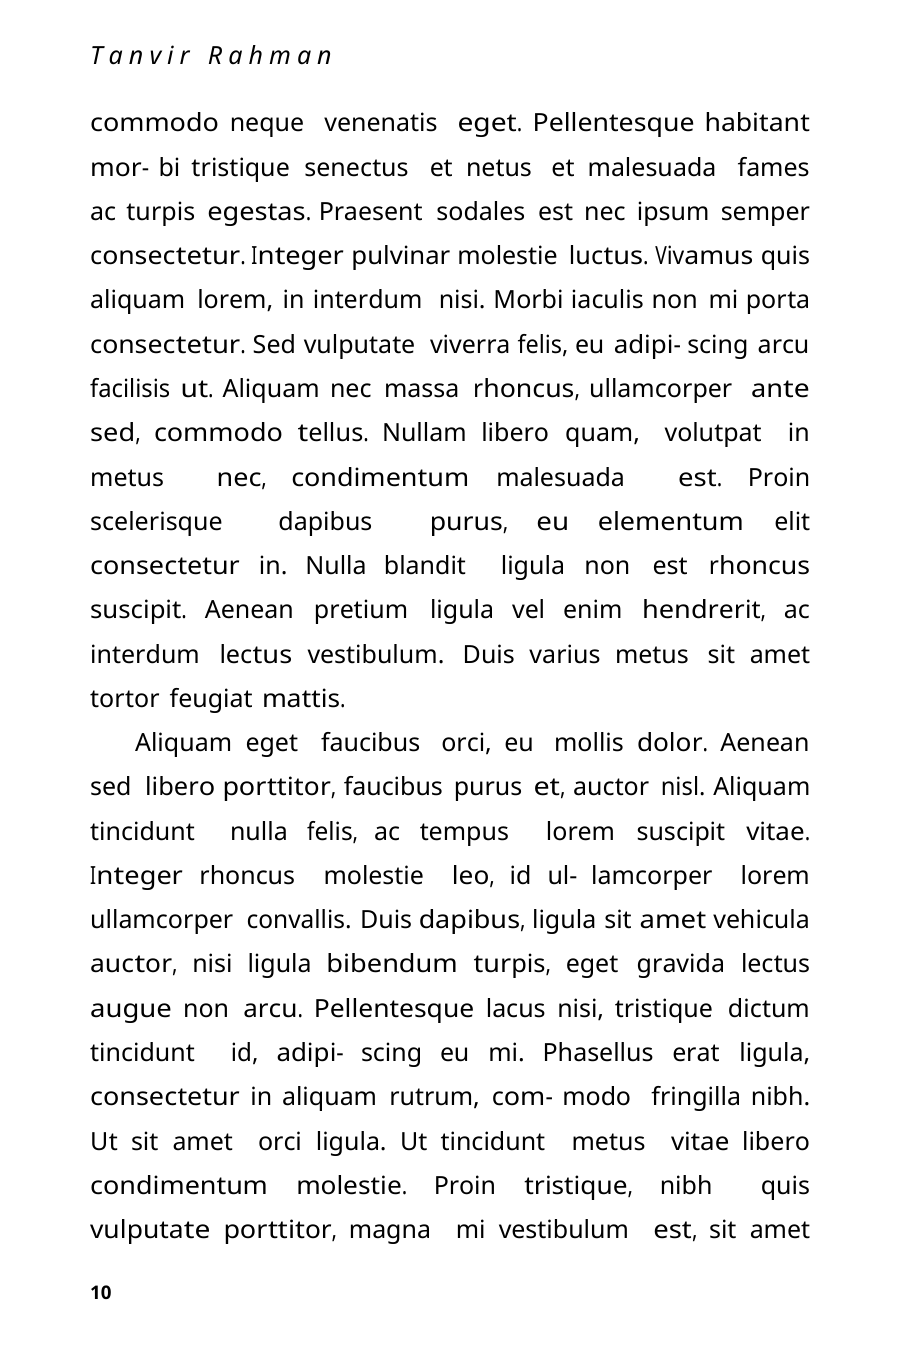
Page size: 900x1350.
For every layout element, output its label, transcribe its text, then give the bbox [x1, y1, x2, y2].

text Aliquam eget faucibus orci, eu mollis dolor. Aenean sed libero porttitor, faucibus purus et, auctor nisl. Aliquam tincidunt nulla felis, ac tempus lorem suscipit vitae. Integer rhoncus molestie leo, id ul- lamcorper lorem ullamcorper convallis. Duis dapibus, ligula sit amet vehicula auctor, nisi ligula bibendum turpis, eget gravida lectus augue non arcu. Pellentesque lacus nisi, tristique dictum tincidunt id, adipi- scing eu mi. Phasellus erat ligula, consectetur in aliquam rutrum, com- modo fringilla nibh. Ut sit amet orci ligula. Ut tincidunt metus vitae libero condimentum molestie. Proin tristique, nibh quis vulputate porttitor, magna mi vestibulum est, sit amet [90, 725, 810, 1246]
text commodo neque venenatis eget. Pellentesque habitant mor- bi tristique senectus et netus et malesuada fames ac turpis egestas. Praesent sodales est nec ipsum semper consectetur. Integer pulvinar molestie luctus. Vivamus quis aliquam lorem, in interdum nisi. Morbi iaculis non mi porta consectetur. Sed vulputate viverra felis, eu adipi- scing arcu facilisis ut. Aliquam nec massa rhoncus, ullamcorper ante sed, commodo tellus. Nullam libero quam, volutpat in metus nec, condimentum malesuada est. Proin scelerisque dapibus purus, eu elementum elit consectetur in. Nulla blandit ligula non est rhoncus suscipit. Aenean pretium ligula vel enim hendrerit, ac interdum lectus vestibulum. Duis varius metus sit amet tortor feugiat mattis. [90, 105, 810, 714]
